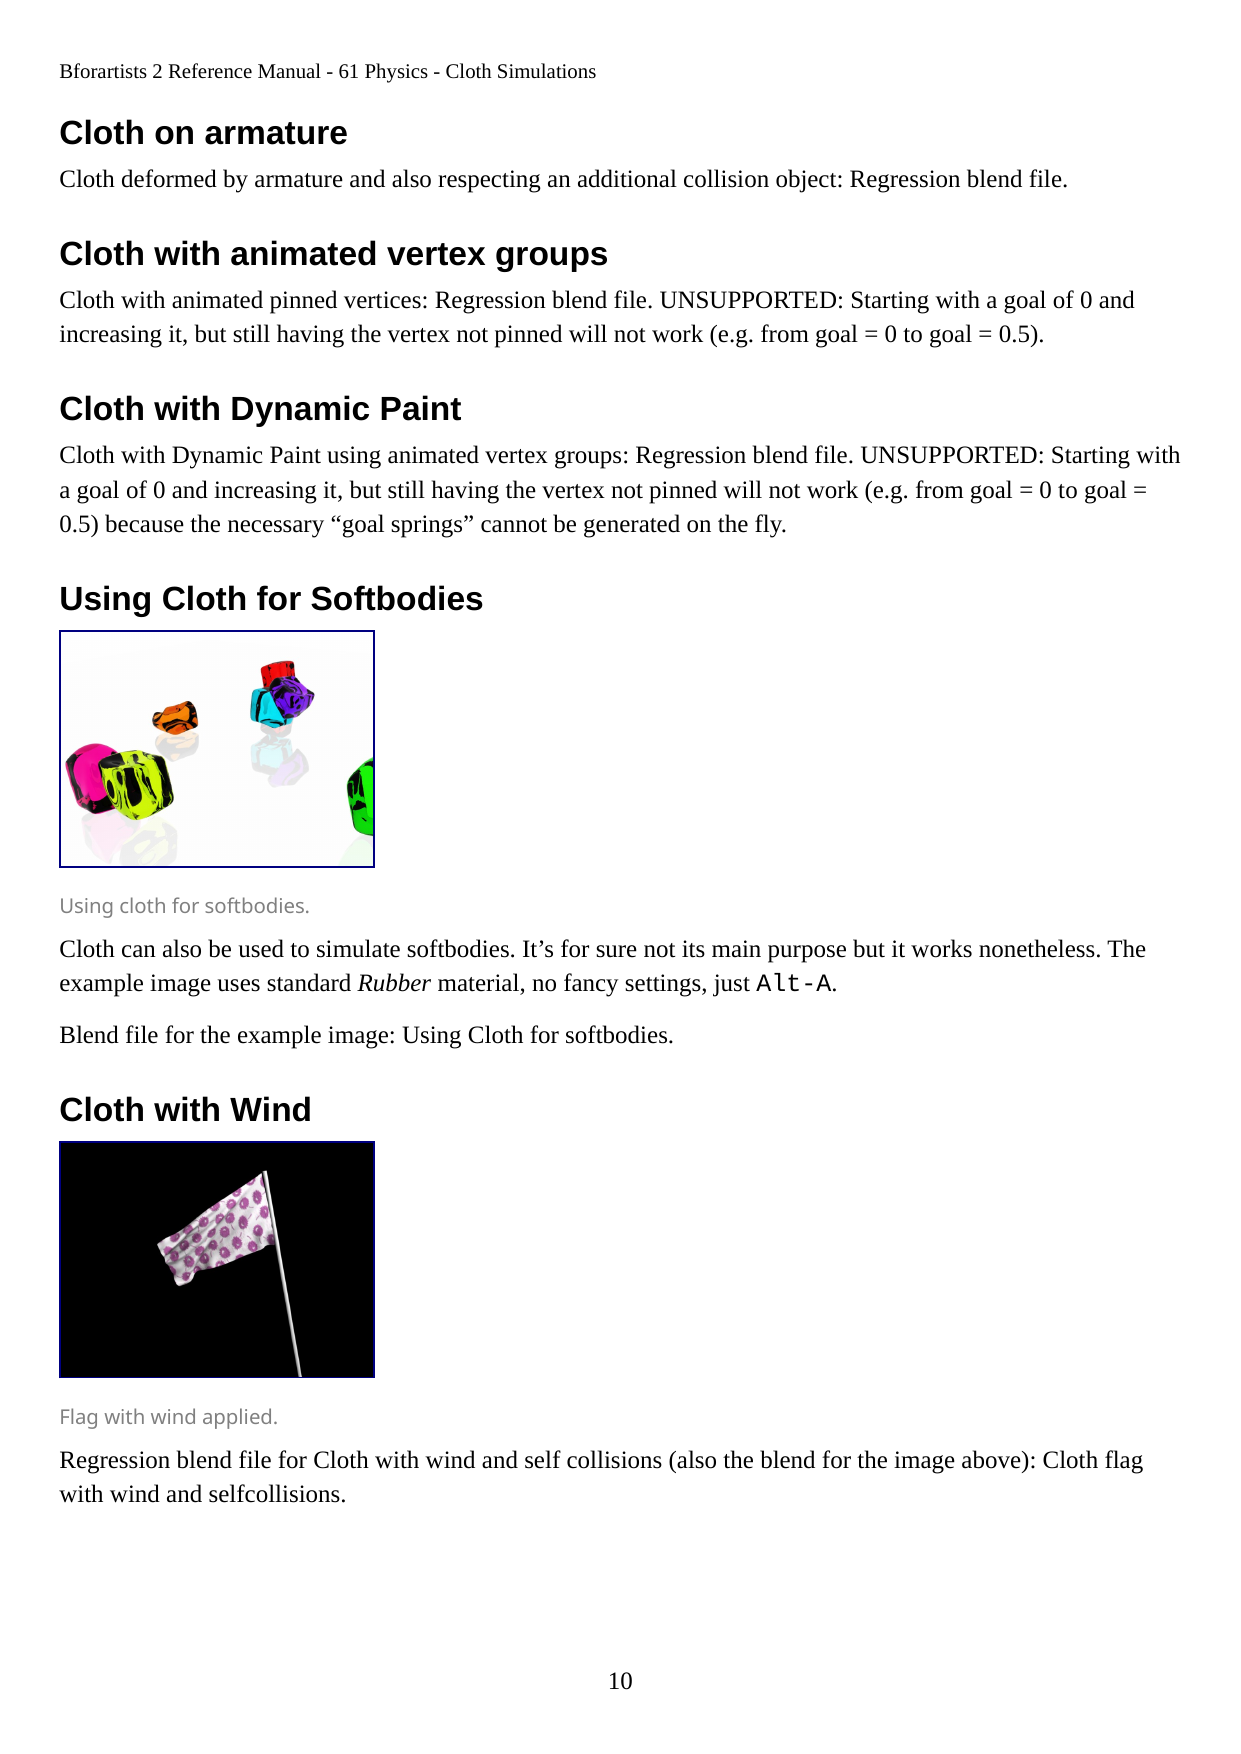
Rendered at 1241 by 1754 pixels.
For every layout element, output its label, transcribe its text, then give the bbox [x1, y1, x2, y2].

text Cloth deformed by armature and also respecting an additional collision object: Regression blend file. [59, 164, 1181, 192]
subtitle Using Cloth for Softbodies [59, 579, 1181, 618]
subtitle Cloth on armature [59, 113, 1181, 151]
text Cloth with animated pinned vertices: Regression blend file. UNSUPPORTED: Starting with a goal of 0 and increasing it, but still having the vertex not pinned will not work (e.g. from goal = 0 to goal = 0.5). [59, 285, 1181, 348]
text Blend file for the example image: Using Cloth for softbodies. [59, 1020, 1181, 1049]
subtitle Cloth with Wind [59, 1090, 1181, 1128]
text Cloth can also be used to simulate softbodies. It’s for sure not its main purpose but it works nonetheless. The example image uses standard Rubber material, no fancy settings, just Alt-A. [59, 934, 1181, 999]
subtitle Cloth with animated vertex groups [59, 234, 1181, 272]
subtitle Cloth with Dynamic Paint [59, 389, 1181, 428]
picture [61, 1143, 373, 1377]
text Flag with wind applied. [59, 1399, 1181, 1430]
picture [61, 632, 373, 866]
text Using cloth for softbodies. [59, 888, 1181, 919]
text Regression blend file for Cloth with wind and self collisions (also the blend for the image above): Cloth flag with wind and selfcollisions. [59, 1445, 1181, 1508]
text Cloth with Dynamic Paint using animated vertex groups: Regression blend file. UNSUPPORTED: Starting with a goal of 0 and increasing it, but still having the vertex not pinned will not work (e.g. from goal = 0 to goal = 0.5) because the necessary “goal springs” cannot be generated on the fly. [59, 440, 1181, 538]
